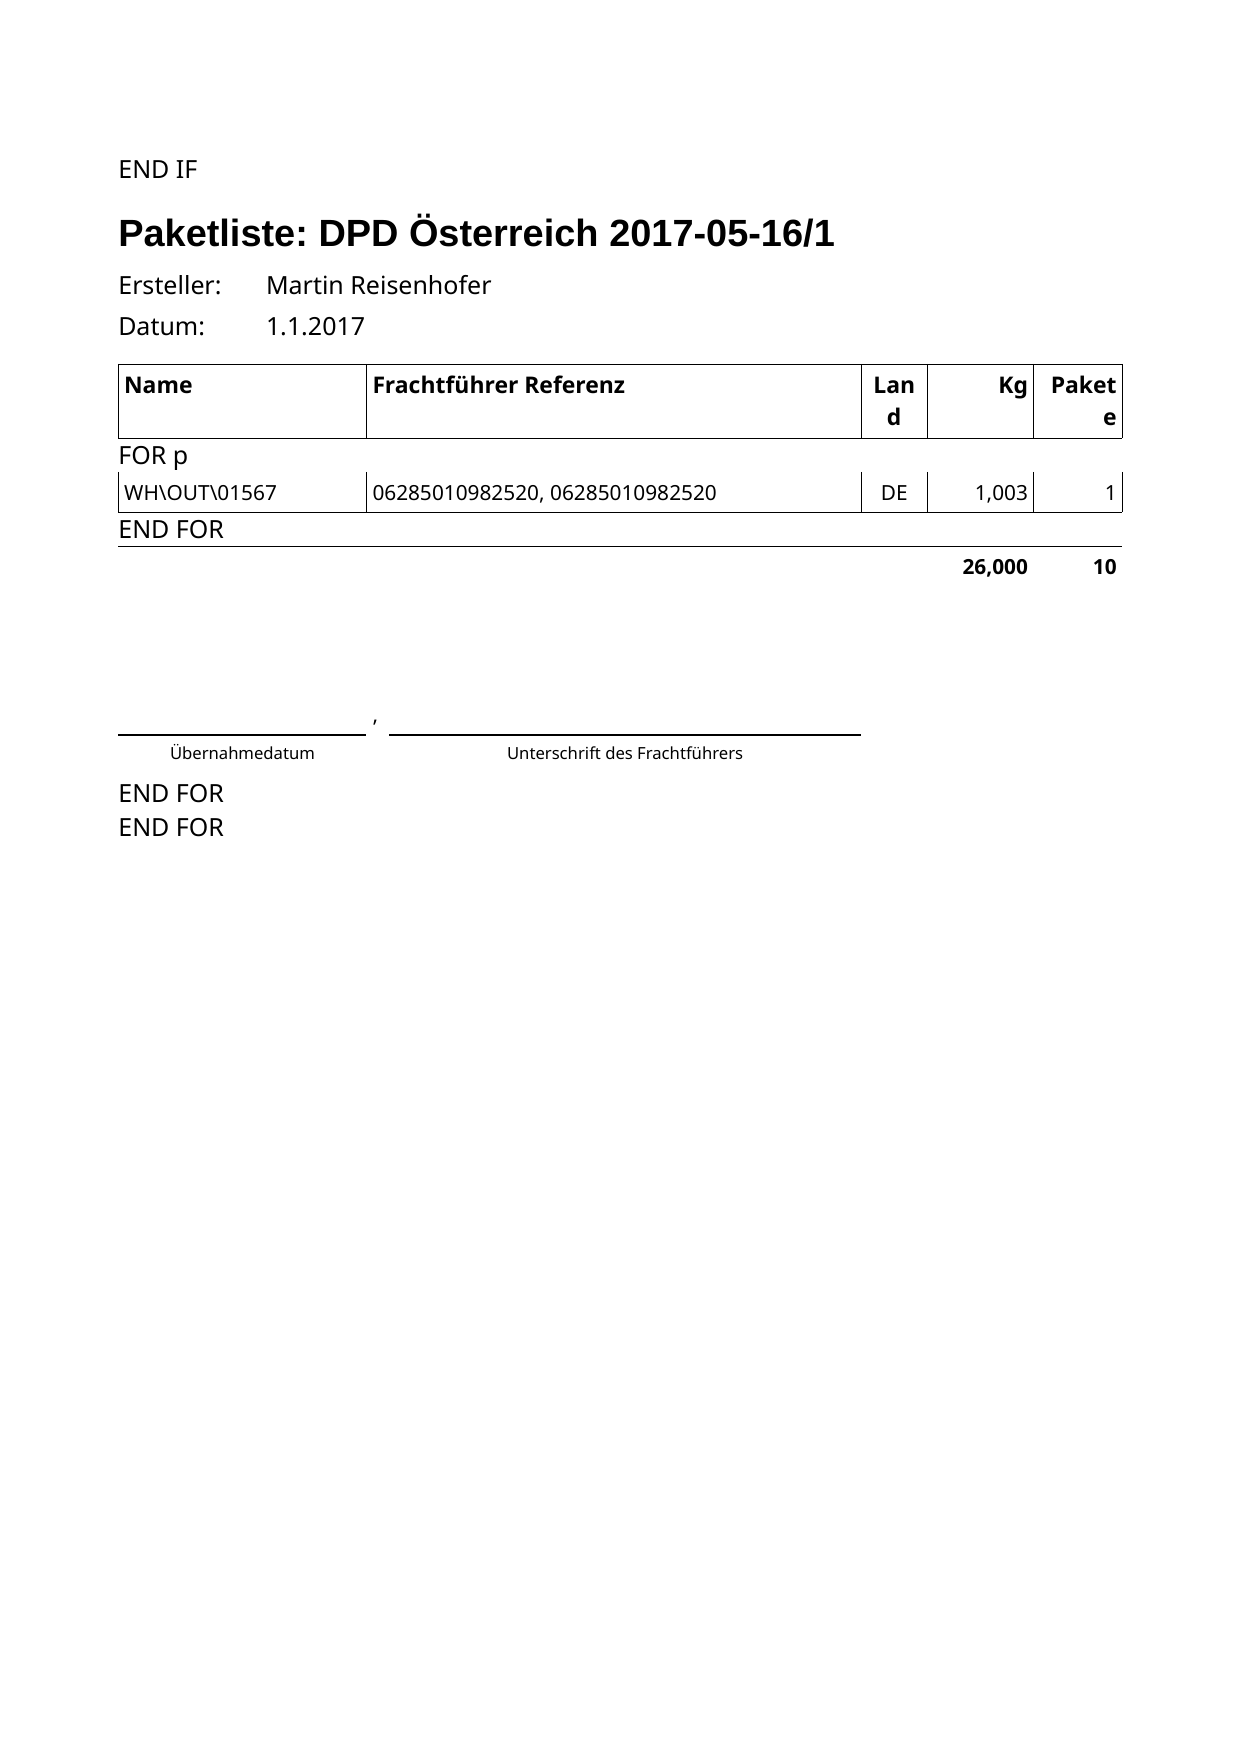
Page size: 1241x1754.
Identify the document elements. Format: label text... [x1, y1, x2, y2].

text END FOR [118, 810, 1122, 844]
table_header Kg [928, 365, 1033, 438]
table_header Pakete [1034, 365, 1122, 438]
text FOR p [118, 439, 1122, 472]
table_header Frachtführer Referenz [367, 365, 861, 438]
table_header [861, 547, 927, 586]
text END FOR [118, 513, 1122, 546]
table_header Land [862, 365, 927, 438]
table_cell , [366, 666, 389, 734]
table_header Name [119, 365, 366, 438]
table_header 26,000 [927, 547, 1033, 586]
table_cell [366, 734, 389, 776]
table_cell [1034, 734, 1122, 776]
table_cell [118, 666, 366, 734]
table_header 06285010982520, 06285010982520 [367, 472, 861, 512]
table_cell [1034, 666, 1122, 734]
table_cell [1034, 586, 1122, 626]
text END FOR [118, 776, 1122, 810]
text END IF [118, 152, 1122, 186]
table_header [366, 547, 861, 586]
table_header [118, 547, 366, 586]
table_header DE [862, 472, 927, 512]
table_cell [861, 734, 1033, 776]
table_header 1 [1034, 472, 1122, 512]
table_cell [118, 626, 366, 666]
table_cell [861, 586, 1033, 626]
table_header WH\OUT\01567 [119, 472, 366, 512]
table_cell [366, 586, 861, 626]
table_cell [366, 626, 861, 666]
table_cell [389, 666, 861, 734]
table_cell [118, 586, 366, 626]
table_header 10 [1034, 547, 1122, 586]
table_header 1,003 [928, 472, 1033, 512]
table_cell Unterschrift des Frachtführers [389, 736, 861, 776]
text Ersteller: Martin Reisenhofer Datum: 1.1.2017 [118, 267, 1122, 342]
table_cell [861, 626, 1033, 666]
table_cell Übernahmedatum [118, 736, 366, 776]
subtitle Paketliste: DPD Österreich 2017-05-16/1 [118, 211, 1122, 255]
table_cell [1034, 626, 1122, 666]
table_cell [861, 666, 1033, 734]
